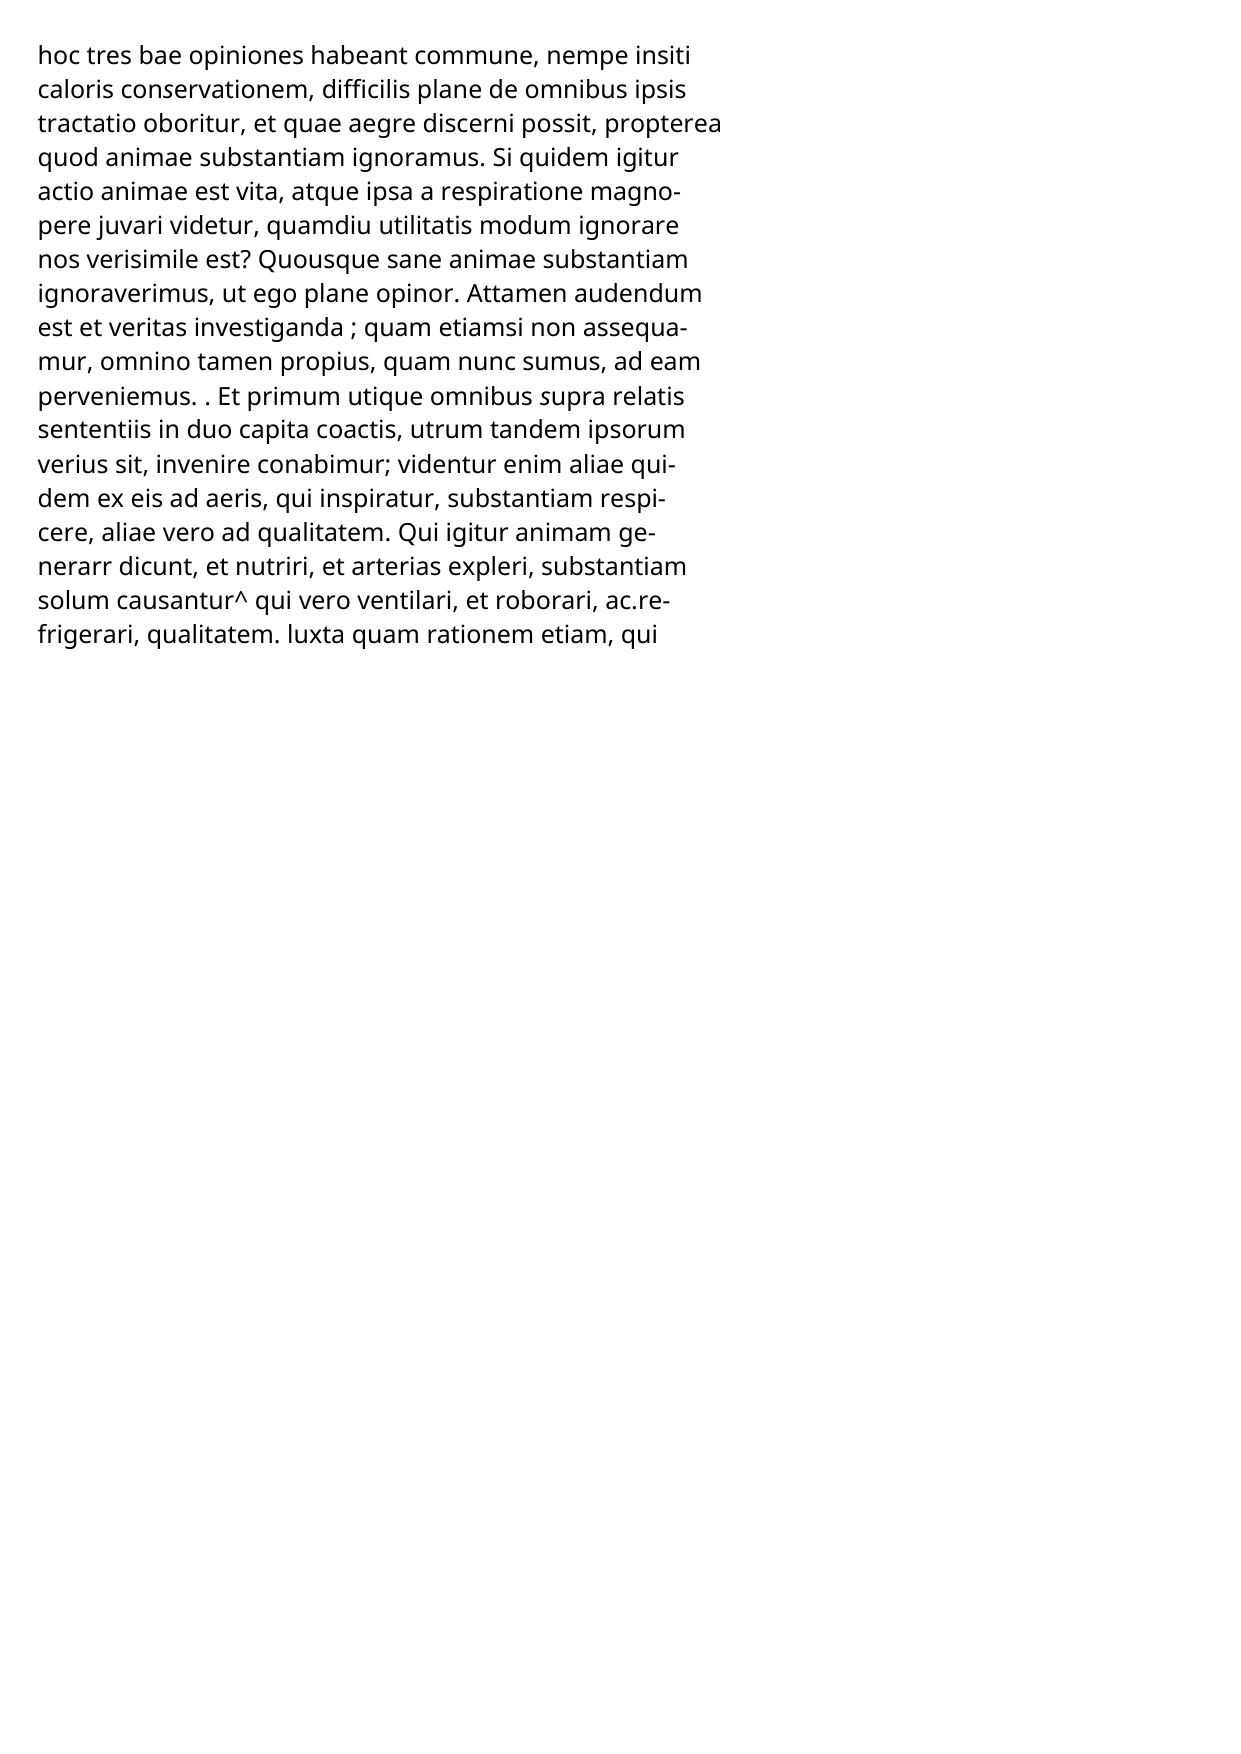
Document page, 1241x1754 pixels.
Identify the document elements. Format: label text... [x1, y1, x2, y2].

text hoc tres bae opiniones habeant commune, nempe insiti caloris conservationem, difficilis plane de omnibus ipsis tractatio oboritur, et quae aegre discerni possit, propterea quod animae substantiam ignoramus. Si quidem igitur actio animae est vita, atque ipsa a respiratione magno- pere juvari videtur, quamdiu utilitatis modum ignorare nos verisimile est? Quousque sane animae substantiam ignoraverimus, ut ego plane opinor. Attamen audendum est et veritas investiganda ; quam etiamsi non assequa- mur, omnino tamen propius, quam nunc sumus, ad eam perveniemus. . Et primum utique omnibus supra relatis sententiis in duo capita coactis, utrum tandem ipsorum verius sit, invenire conabimur; videntur enim aliae qui- dem ex eis ad aeris, qui inspiratur, substantiam respi- cere, aliae vero ad qualitatem. Qui igitur animam ge- nerarr dicunt, et nutriri, et arterias expleri, substantiam solum causantur^ qui vero ventilari, et roborari, ac.re- frigerari, qualitatem. luxta quam rationem etiam, qui [37, 37, 1203, 651]
